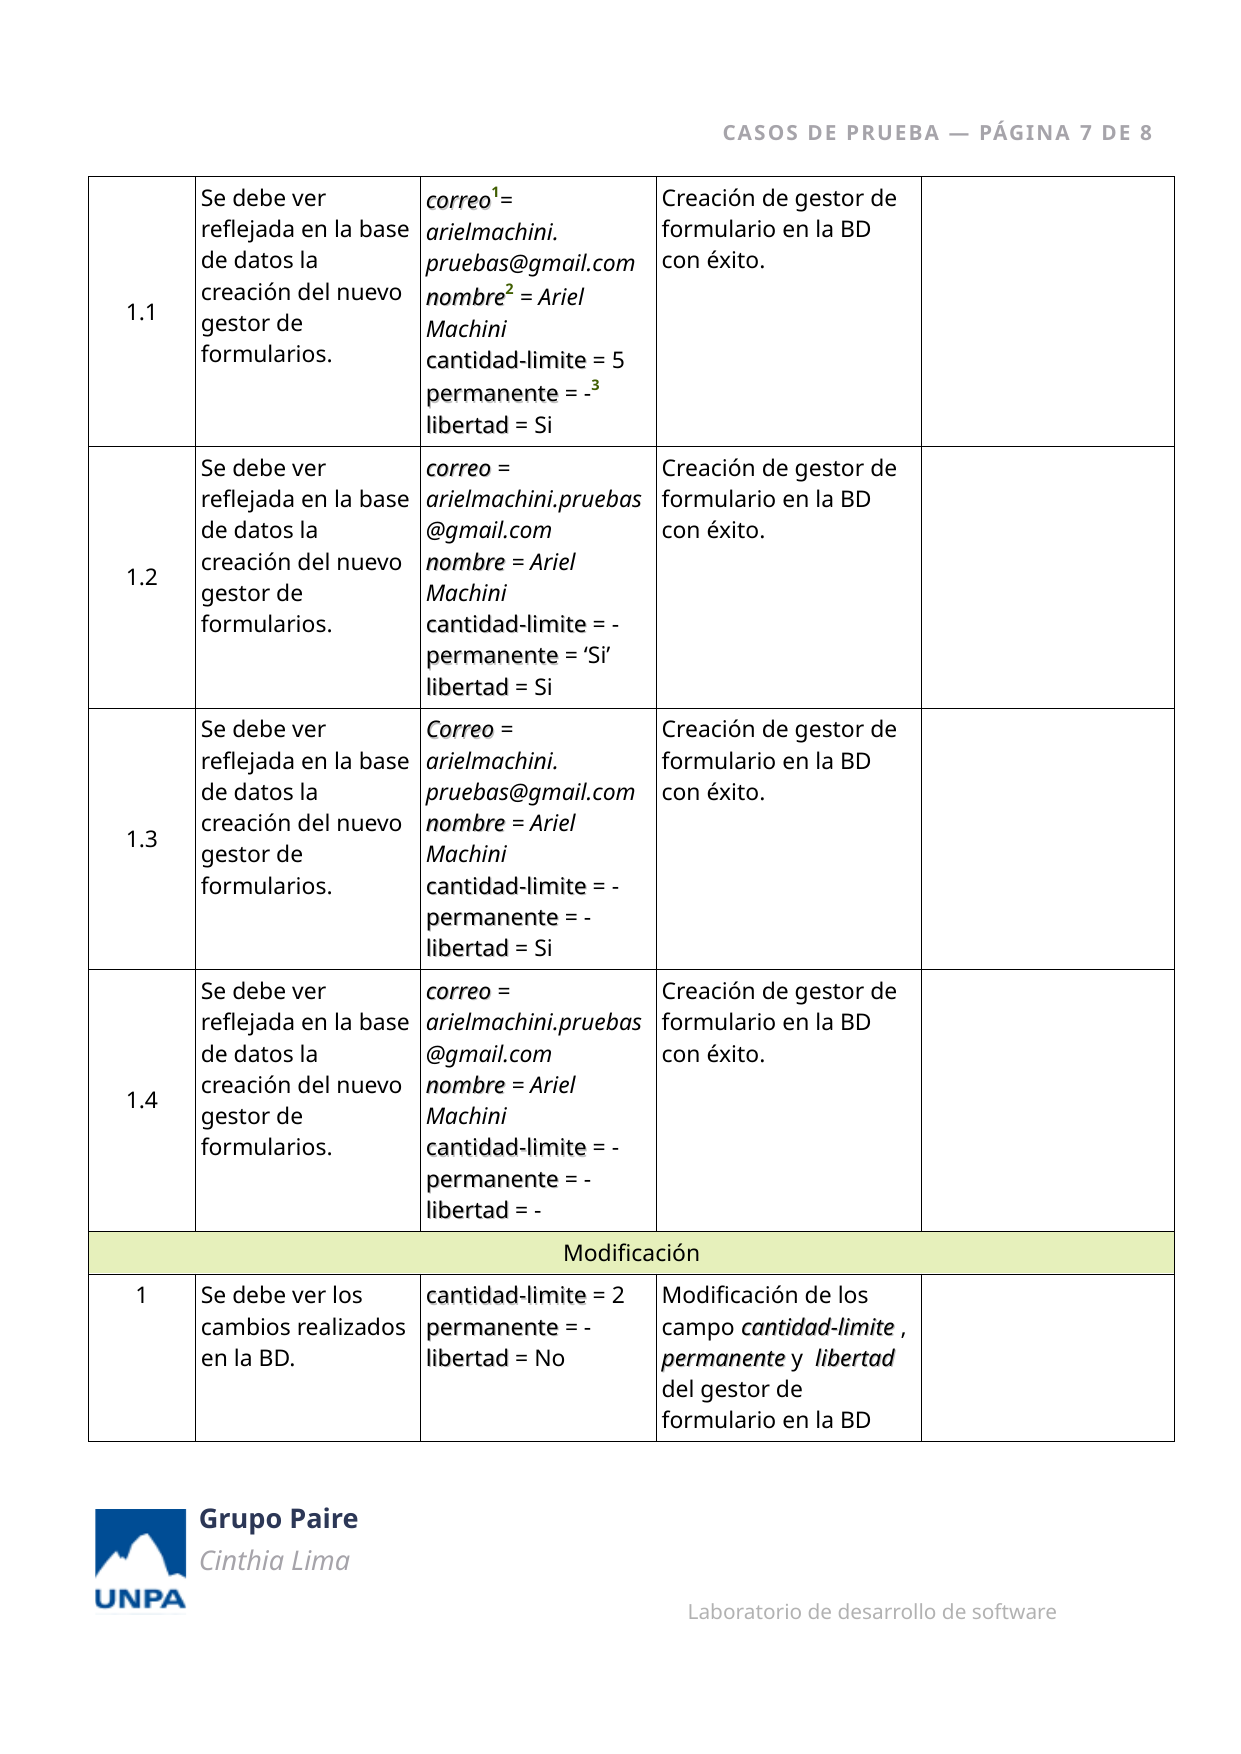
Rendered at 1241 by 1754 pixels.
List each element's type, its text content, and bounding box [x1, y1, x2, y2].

table_cell [922, 970, 1174, 1231]
table_cell [922, 177, 1174, 446]
table_cell Se debe ver reflejada en la base de datos la creación del nuevo gestor de formularios. [196, 447, 420, 708]
table_cell Modificación de los campo cantidad-limite , permanente y libertad del gestor de formulario en la BD [657, 1275, 921, 1441]
table_cell cantidad-limite = 2 permanente = - libertad = No [421, 1275, 656, 1441]
table_cell [922, 709, 1174, 969]
table_cell 1.3 [89, 709, 195, 969]
table_cell Se debe ver reflejada en la base de datos la creación del nuevo gestor de formularios. [196, 970, 420, 1231]
table_cell Se debe ver reflejada en la base de datos la creación del nuevo gestor de formularios. [196, 709, 420, 969]
table_cell Modificación [89, 1232, 1174, 1273]
table_cell correo1= arielmachini. pruebas@gmail.com nombre2 = Ariel Machini cantidad-limite = 5 permanente = -3 libertad = Si [421, 177, 656, 446]
table_cell Creación de gestor de formulario en la BD con éxito. [657, 970, 921, 1231]
table_cell Correo = arielmachini. pruebas@gmail.com nombre = Ariel Machini cantidad-limite = - permanente = - libertad = Si [421, 709, 656, 969]
table_cell Se debe ver reflejada en la base de datos la creación del nuevo gestor de formularios. [196, 177, 420, 446]
table_cell Creación de gestor de formulario en la BD con éxito. [657, 709, 921, 969]
table_cell 1 [89, 1275, 195, 1441]
table_cell Creación de gestor de formulario en la BD con éxito. [657, 447, 921, 708]
table_cell Creación de gestor de formulario en la BD con éxito. [657, 177, 921, 446]
table_cell [922, 447, 1174, 708]
table_cell 1.4 [89, 970, 195, 1231]
table_cell [922, 1275, 1174, 1441]
table_cell 1.1 [89, 177, 195, 446]
table_cell 1.2 [89, 447, 195, 708]
picture [95, 1509, 187, 1615]
table_cell Se debe ver los cambios realizados en la BD. [196, 1275, 420, 1441]
table_cell correo = arielmachini.pruebas@gmail.com nombre = Ariel Machini cantidad-limite = - permanente = - libertad = - [421, 970, 656, 1231]
table_cell correo = arielmachini.pruebas@gmail.com nombre = Ariel Machini cantidad-limite = - permanente = ‘Si’ libertad = Si [421, 447, 656, 708]
